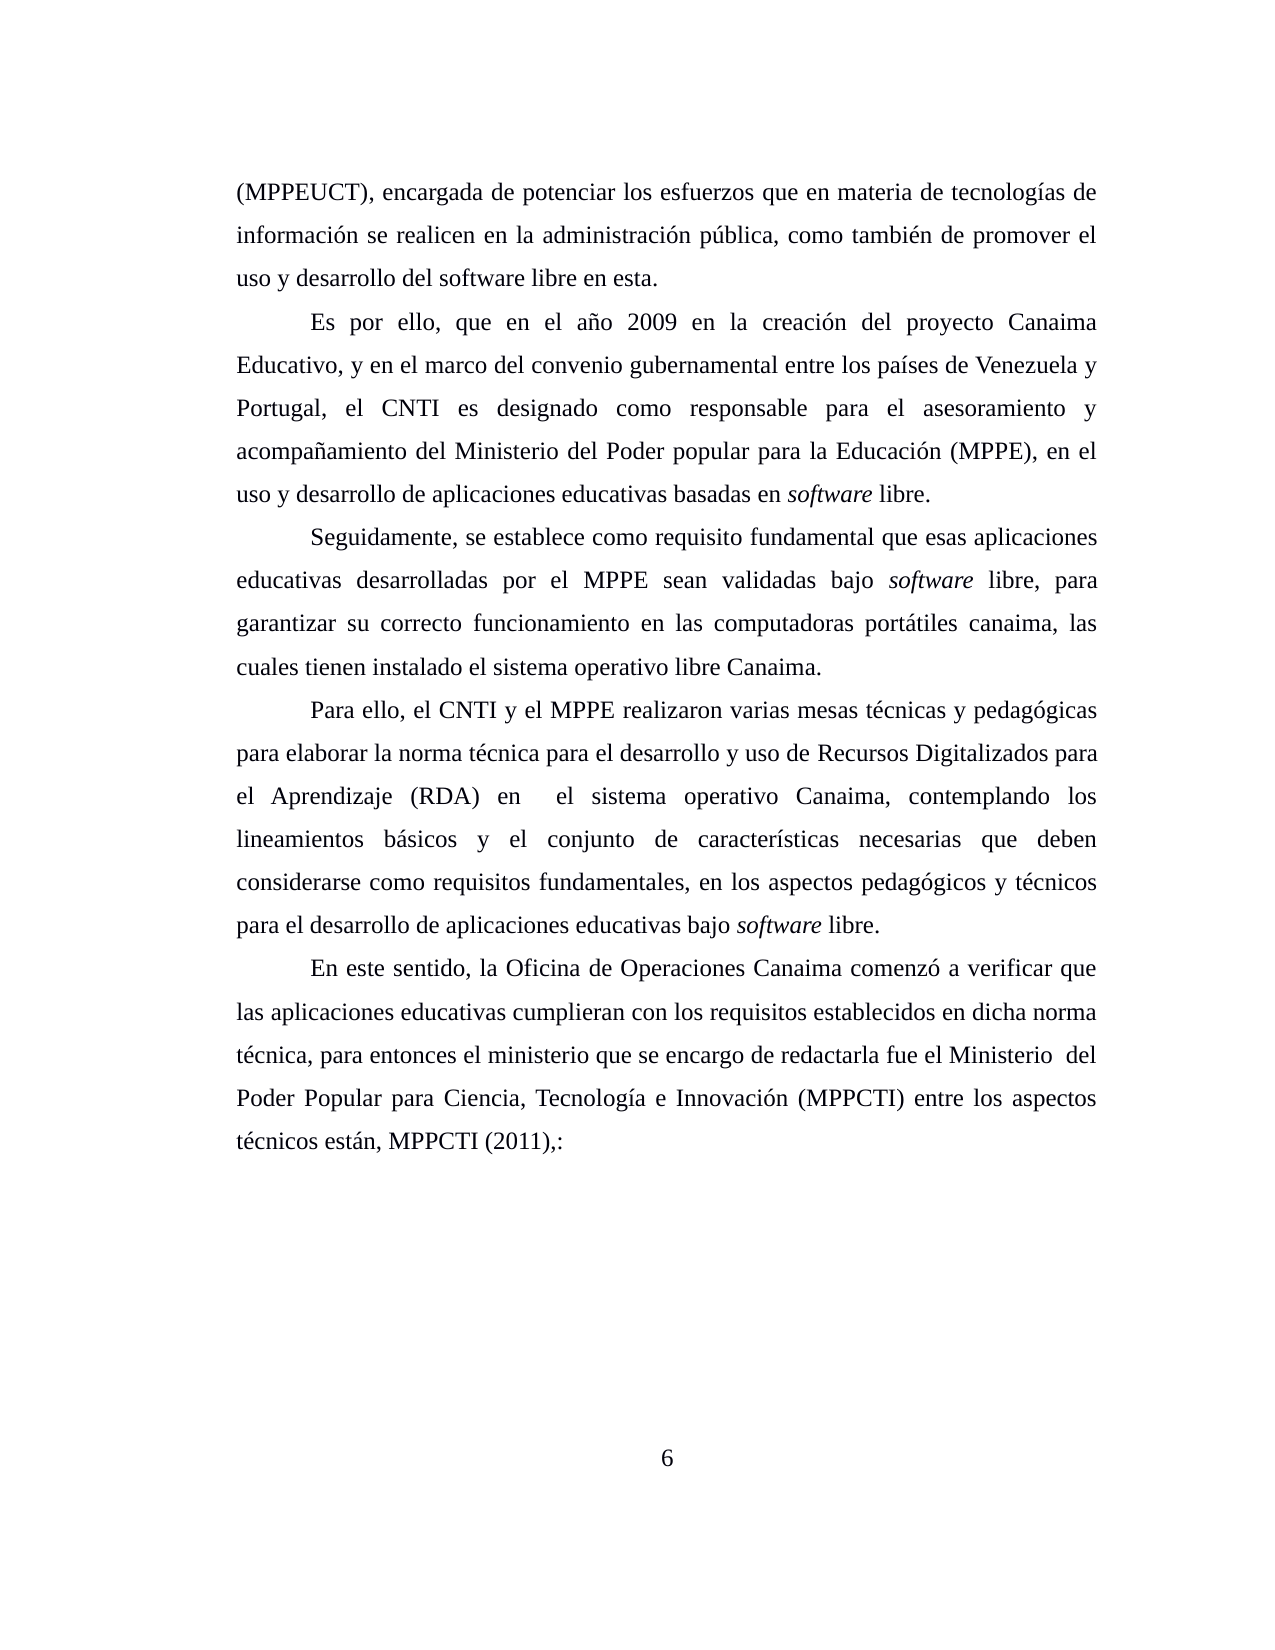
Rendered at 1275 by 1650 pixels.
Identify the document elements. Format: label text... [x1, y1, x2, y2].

text Es por ello, que en el año 2009 en la creación del proyecto Canaima Educativo, y en el marco del convenio gubernamental entre los países de Venezuela y Portugal, el CNTI es designado como responsable para el asesoramiento y acompañamiento del Ministerio del Poder popular para la Educación (MPPE), en el uso y desarrollo de aplicaciones educativas basadas en software libre. [236, 307, 1098, 508]
text (MPPEUCT), encargada de potenciar los esfuerzos que en materia de tecnologías de información se realicen en la administración pública, como también de promover el uso y desarrollo del software libre en esta. [236, 177, 1098, 292]
text En este sentido, la Oficina de Operaciones Canaima comenzó a verificar que las aplicaciones educativas cumplieran con los requisitos establecidos en dicha norma técnica, para entonces el ministerio que se encargo de redactarla fue el Ministerio del Poder Popular para Ciencia, Tecnología e Innovación (MPPCTI) entre los aspectos técnicos están, MPPCTI (2011),: [236, 953, 1098, 1155]
text Para ello, el CNTI y el MPPE realizaron varias mesas técnicas y pedagógicas para elaborar la norma técnica para el desarrollo y uso de Recursos Digitalizados para el Aprendizaje (RDA) en el sistema operativo Canaima, contemplando los lineamientos básicos y el conjunto de características necesarias que deben considerarse como requisitos fundamentales, en los aspectos pedagógicos y técnicos para el desarrollo de aplicaciones educativas bajo software libre. [236, 695, 1098, 939]
text Seguidamente, se establece como requisito fundamental que esas aplicaciones educativas desarrolladas por el MPPE sean validadas bajo software libre, para garantizar su correcto funcionamiento en las computadoras portátiles canaima, las cuales tienen instalado el sistema operativo libre Canaima. [236, 522, 1098, 680]
